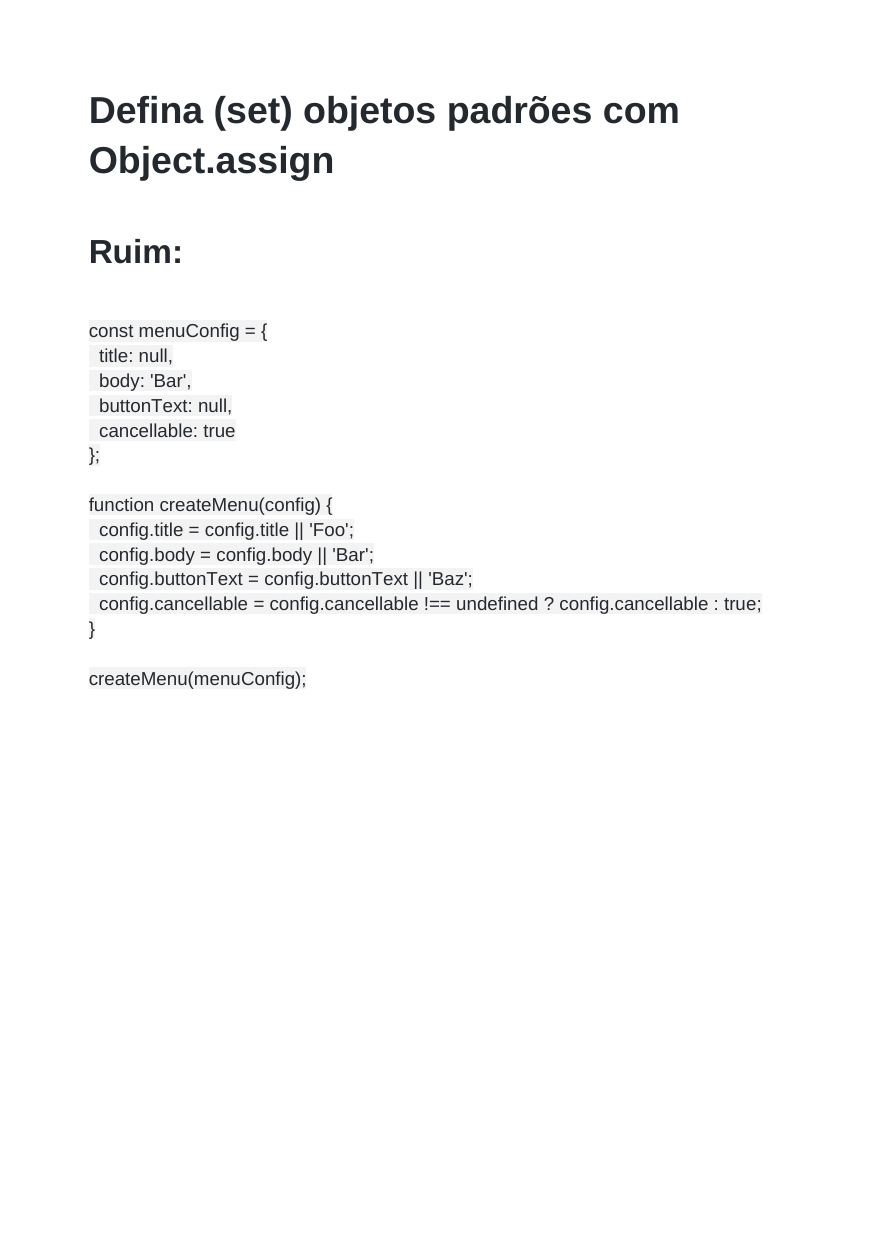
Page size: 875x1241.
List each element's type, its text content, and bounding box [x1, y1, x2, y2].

text title: null, [88, 345, 786, 367]
text Ruim: [88, 232, 786, 270]
text config.body = config.body || 'Bar'; [88, 543, 786, 565]
text Defina (set) objetos padrões com Object.assign [88, 88, 786, 181]
text config.cancellable = config.cancellable !== undefined ? config.cancellable : true; [88, 593, 786, 614]
text body: 'Bar', [88, 370, 786, 391]
text config.buttonText = config.buttonText || 'Baz'; [88, 568, 786, 590]
text const menuConfig = { [88, 320, 786, 342]
text config.title = config.title || 'Foo'; [88, 518, 786, 540]
text }; [88, 444, 786, 466]
text } [88, 618, 786, 639]
text buttonText: null, [88, 394, 786, 416]
text function createMenu(config) { [88, 494, 786, 515]
text createMenu(menuConfig); [88, 667, 786, 689]
text cancellable: true [88, 419, 786, 441]
